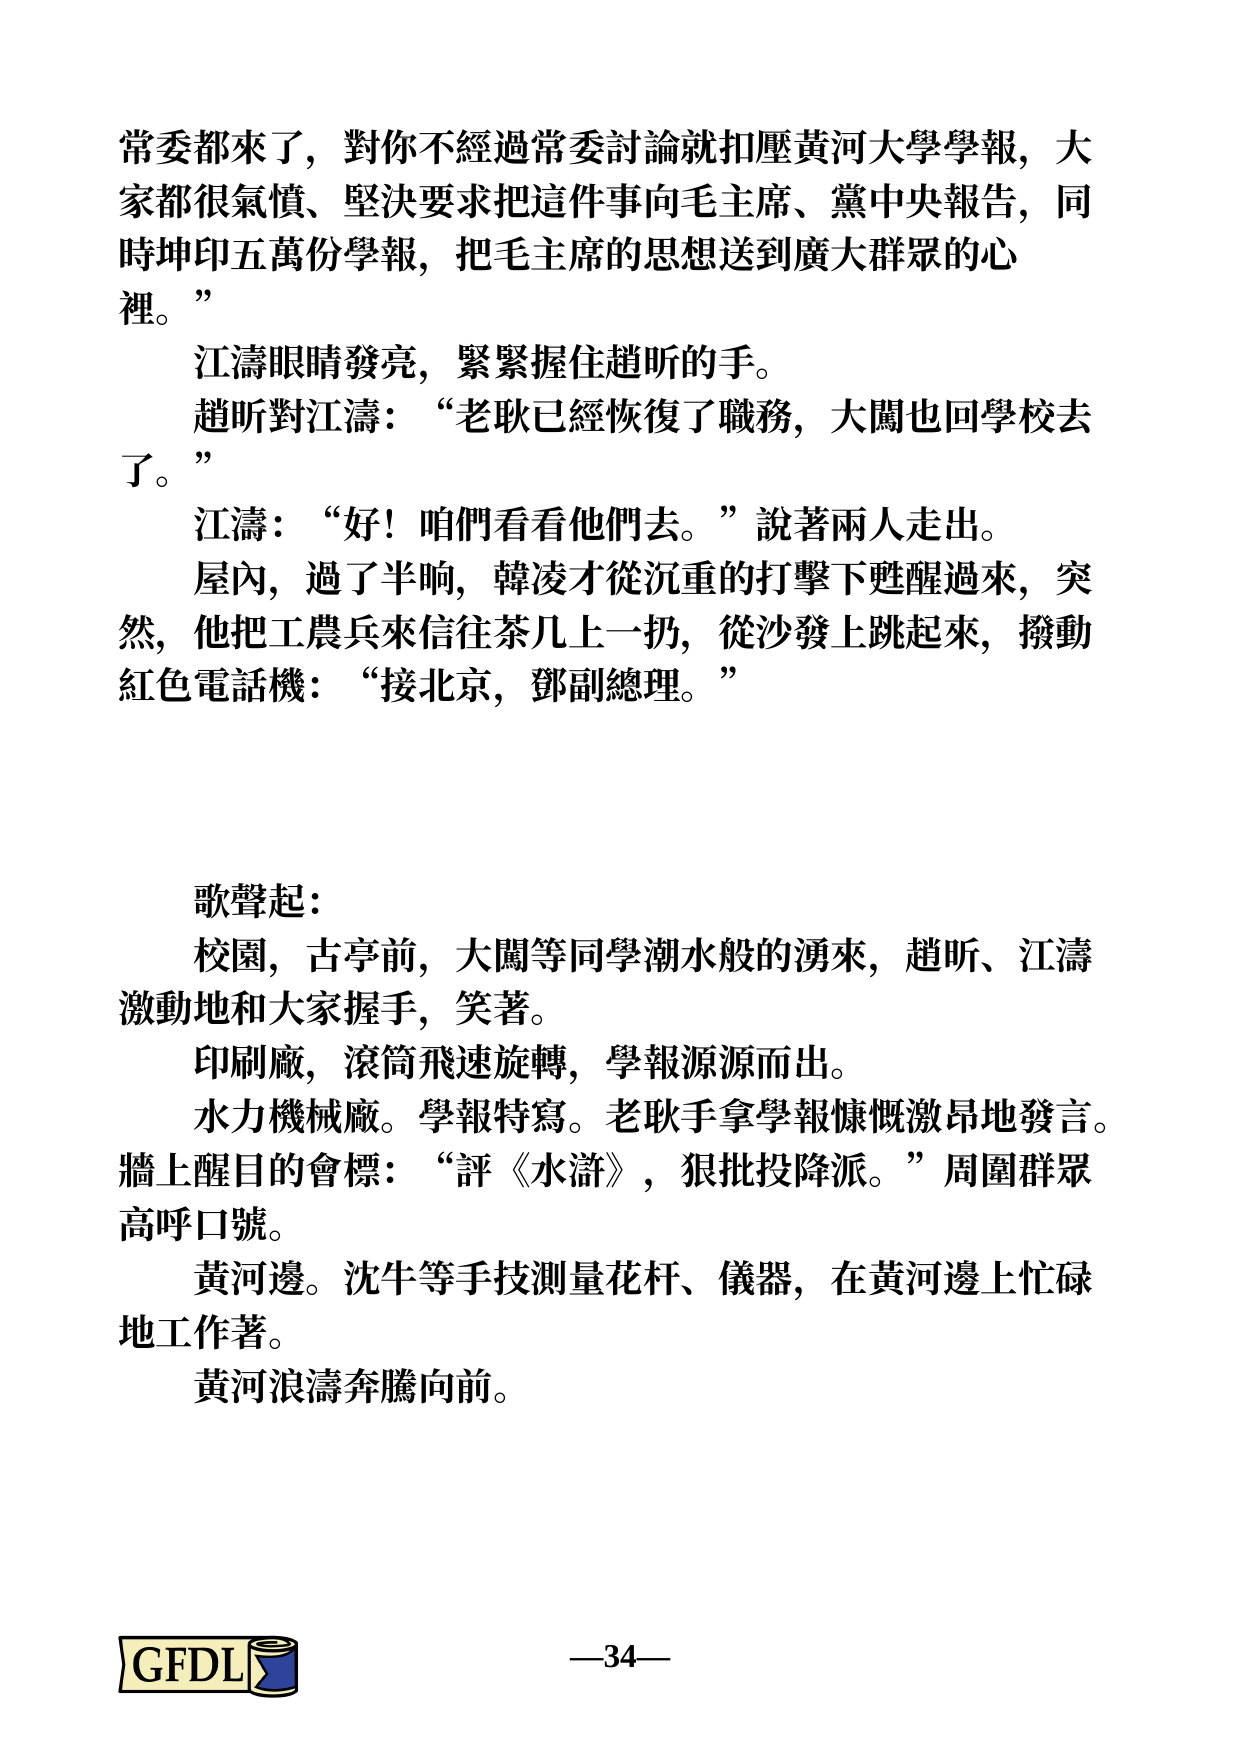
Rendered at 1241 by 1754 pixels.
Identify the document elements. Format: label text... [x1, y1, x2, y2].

picture [117, 1635, 299, 1698]
text 江濤：“好！咱們看看他們去。”說著兩人走出。 [118, 495, 1122, 549]
text 印刷廠，滾筒飛速旋轉，學報源源而出。 [118, 1034, 1122, 1087]
text 屋內，過了半晌，韓凌才從沉重的打擊下甦醒過來，突然，他把工農兵來信往茶几上一扔，從沙發上跳起來，撥動紅色電話機：“接北京，鄧副總理。” [118, 549, 1122, 711]
text 江濤眼睛發亮，緊緊握住趙昕的手。 [118, 333, 1122, 387]
text 趙昕對江濤：“老耿已經恢復了職務，大闖也回學校去了。” [118, 387, 1122, 495]
text 黃河邊。沈牛等手技測量花杆、儀器，在黃河邊上忙碌地工作著。 [118, 1249, 1122, 1357]
text 校園，古亭前，大闖等同學潮水般的湧來，趙昕、江濤激動地和大家握手，笑著。 [118, 926, 1122, 1034]
text 趙昕拍拍江濤的肩膀，走到韓凌面前，她把一疊信件放在韓凌面前：“你看，我們已經收到了幾百封工農兵的來信。人心、黨心、黨員之心是不喜歡你們一套的，剛才絕大多數常委都來了，對你不經過常委討論就扣壓黃河大學學報，大家都很氣憤、堅決要求把這件事向毛主席、黨中央報告，同時坤印五萬份學報，把毛主席的思想送到廣大群眾的心裡。” [118, 118, 1122, 333]
text 歌聲起： [118, 872, 1122, 926]
text 黃河浪濤奔騰向前。 [118, 1357, 1122, 1411]
text 水力機械廠。學報特寫。老耿手拿學報慷慨激昂地發言。牆上醒目的會標：“評《水滸》，狠批投降派。”周圍群眾高呼口號。 [118, 1087, 1122, 1249]
